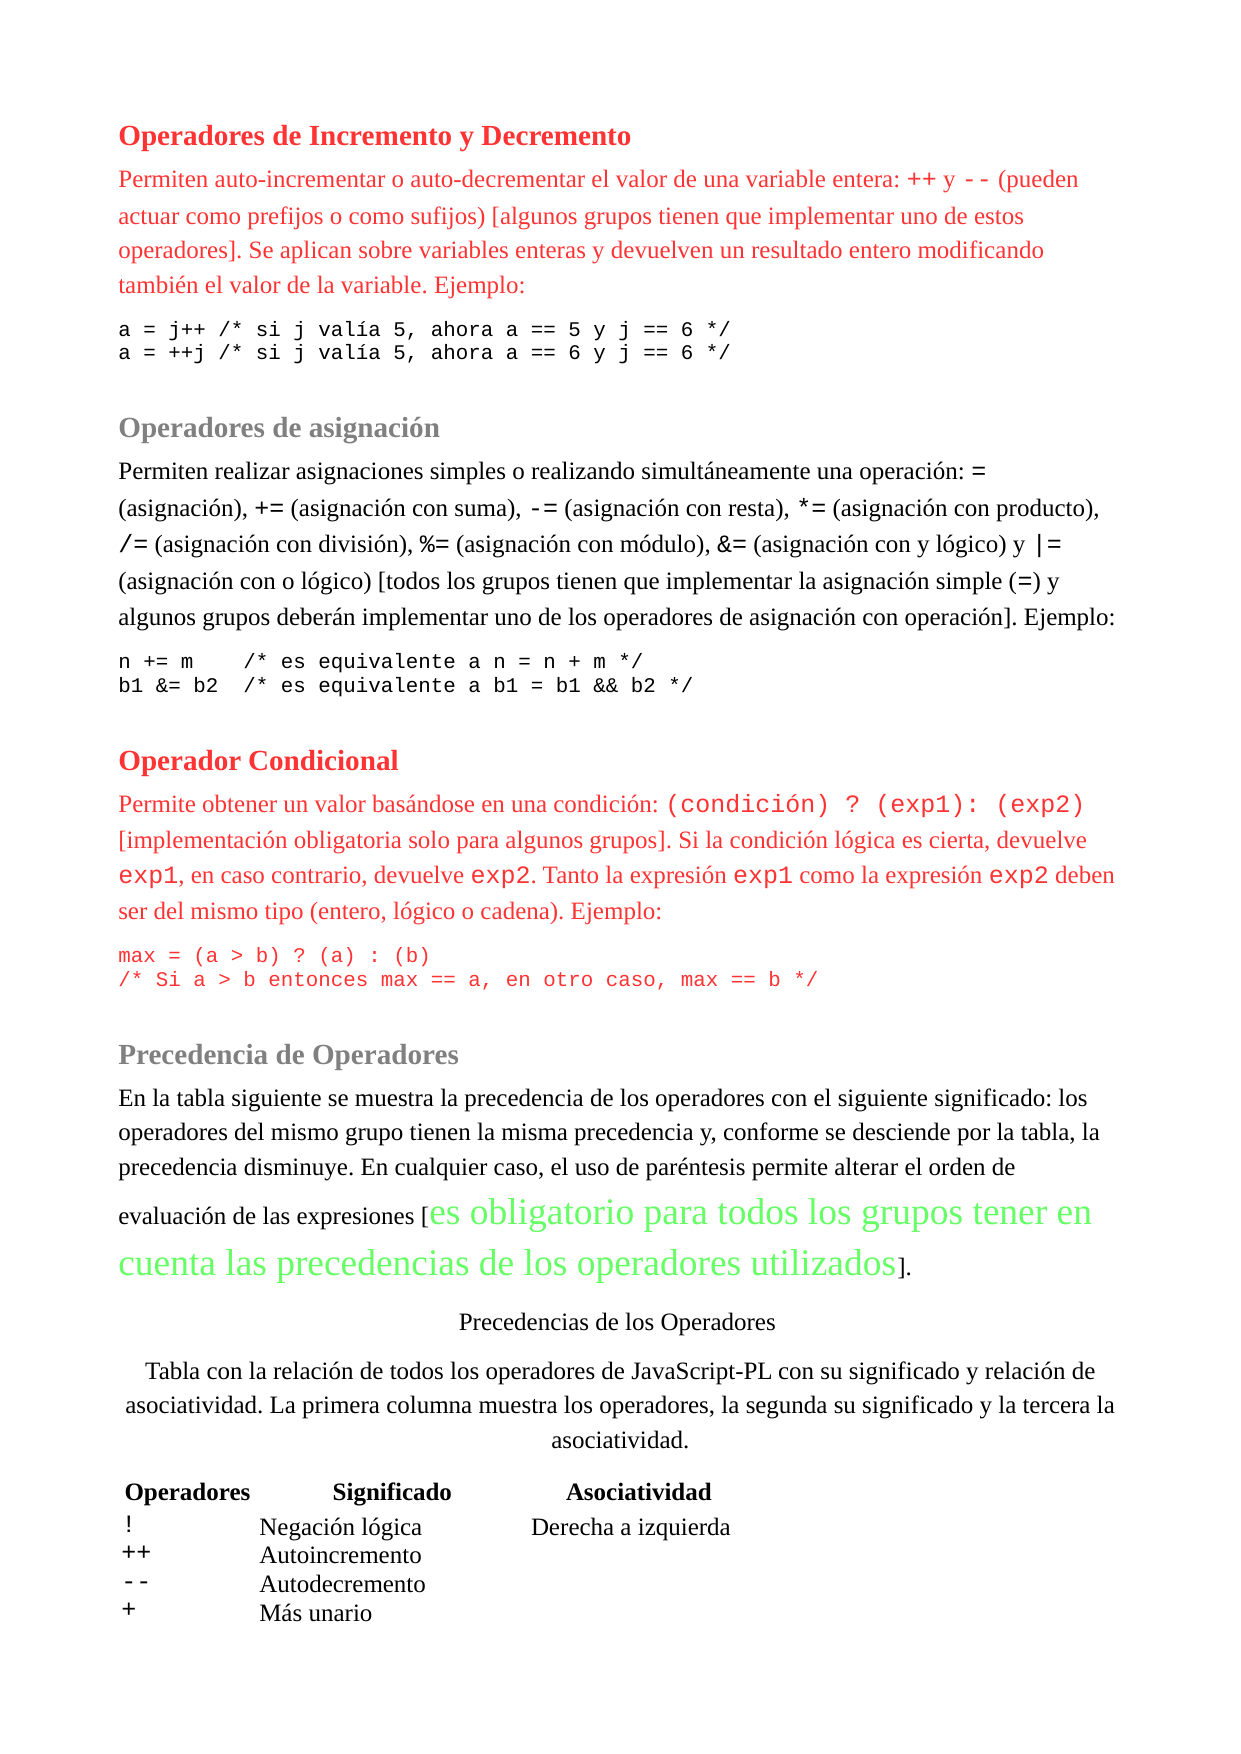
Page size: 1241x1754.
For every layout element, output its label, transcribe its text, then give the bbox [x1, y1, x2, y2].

text Permiten realizar asignaciones simples o realizando simultáneamente una operación: = (asignación), += (asignación con suma), -= (asignación con resta), *= (asignación con producto), /= (asignación con división), %= (asignación con módulo), &= (asignación con y lógico) y |= (asignación con o lógico) [todos los grupos tienen que implementar la asignación simple (=) y algunos grupos deberán implementar uno de los operadores de asignación con operación]. Ejemplo: [118, 456, 1122, 631]
table_cell Derecha a izquierda [528, 1509, 749, 1629]
table_cell ! ++ -- + - [118, 1509, 256, 1629]
subtitle Operadores de asignación [118, 410, 1122, 444]
table_cell Negación lógica Autoincremento Autodecremento Más unario [256, 1509, 528, 1629]
subtitle Precedencia de Operadores [118, 1037, 1122, 1070]
table_header Operadores [118, 1474, 256, 1509]
table_header Significado [256, 1474, 528, 1509]
text b1 &= b2 /* es equivalente a b1 = b1 && b2 */ [118, 675, 1122, 699]
text Precedencias de los Operadores [118, 1307, 1122, 1336]
subtitle Operador Condicional [118, 743, 1122, 776]
text Tabla con la relación de todos los operadores de JavaScript-PL con su significado y relación de asociatividad. La primera columna muestra los operadores, la segunda su significado y la tercera la asociatividad. [118, 1356, 1122, 1454]
table_header Asociatividad [528, 1474, 749, 1509]
text max = (a > b) ? (a) : (b) [118, 946, 1122, 969]
text Permite obtener un valor basándose en una condición: (condición) ? (exp1): (exp2) [implementación obligatoria solo para algunos grupos]. Si la condición lógica es cierta, devuelve exp1, en caso contrario, devuelve exp2. Tanto la expresión exp1 como la expresión exp2 deben ser del mismo tipo (entero, lógico o cadena). Ejemplo: [118, 789, 1122, 925]
text n += m /* es equivalente a n = n + m */ [118, 651, 1122, 675]
text /* Si a > b entonces max == a, en otro caso, max == b */ [118, 969, 1122, 993]
text En la tabla siguiente se muestra la precedencia de los operadores con el siguiente significado: los operadores del mismo grupo tienen la misma precedencia y, conforme se desciende por la tabla, la precedencia disminuye. En cualquier caso, el uso de paréntesis permite alterar el orden de evaluación de las expresiones [es obligatorio para todos los grupos tener en cuenta las precedencias de los operadores utilizados]. [118, 1083, 1122, 1284]
text a = ++j /* si j valía 5, ahora a == 6 y j == 6 */ [118, 342, 1122, 366]
subtitle Operadores de Incremento y Decremento [118, 118, 1122, 152]
text a = j++ /* si j valía 5, ahora a == 5 y j == 6 */ [118, 319, 1122, 342]
text Permiten auto-incrementar o auto-decrementar el valor de una variable entera: ++ y -- (pueden actuar como prefijos o como sufijos) [algunos grupos tienen que implementar uno de estos operadores]. Se aplican sobre variables enteras y devuelven un resultado entero modificando también el valor de la variable. Ejemplo: [118, 164, 1122, 298]
